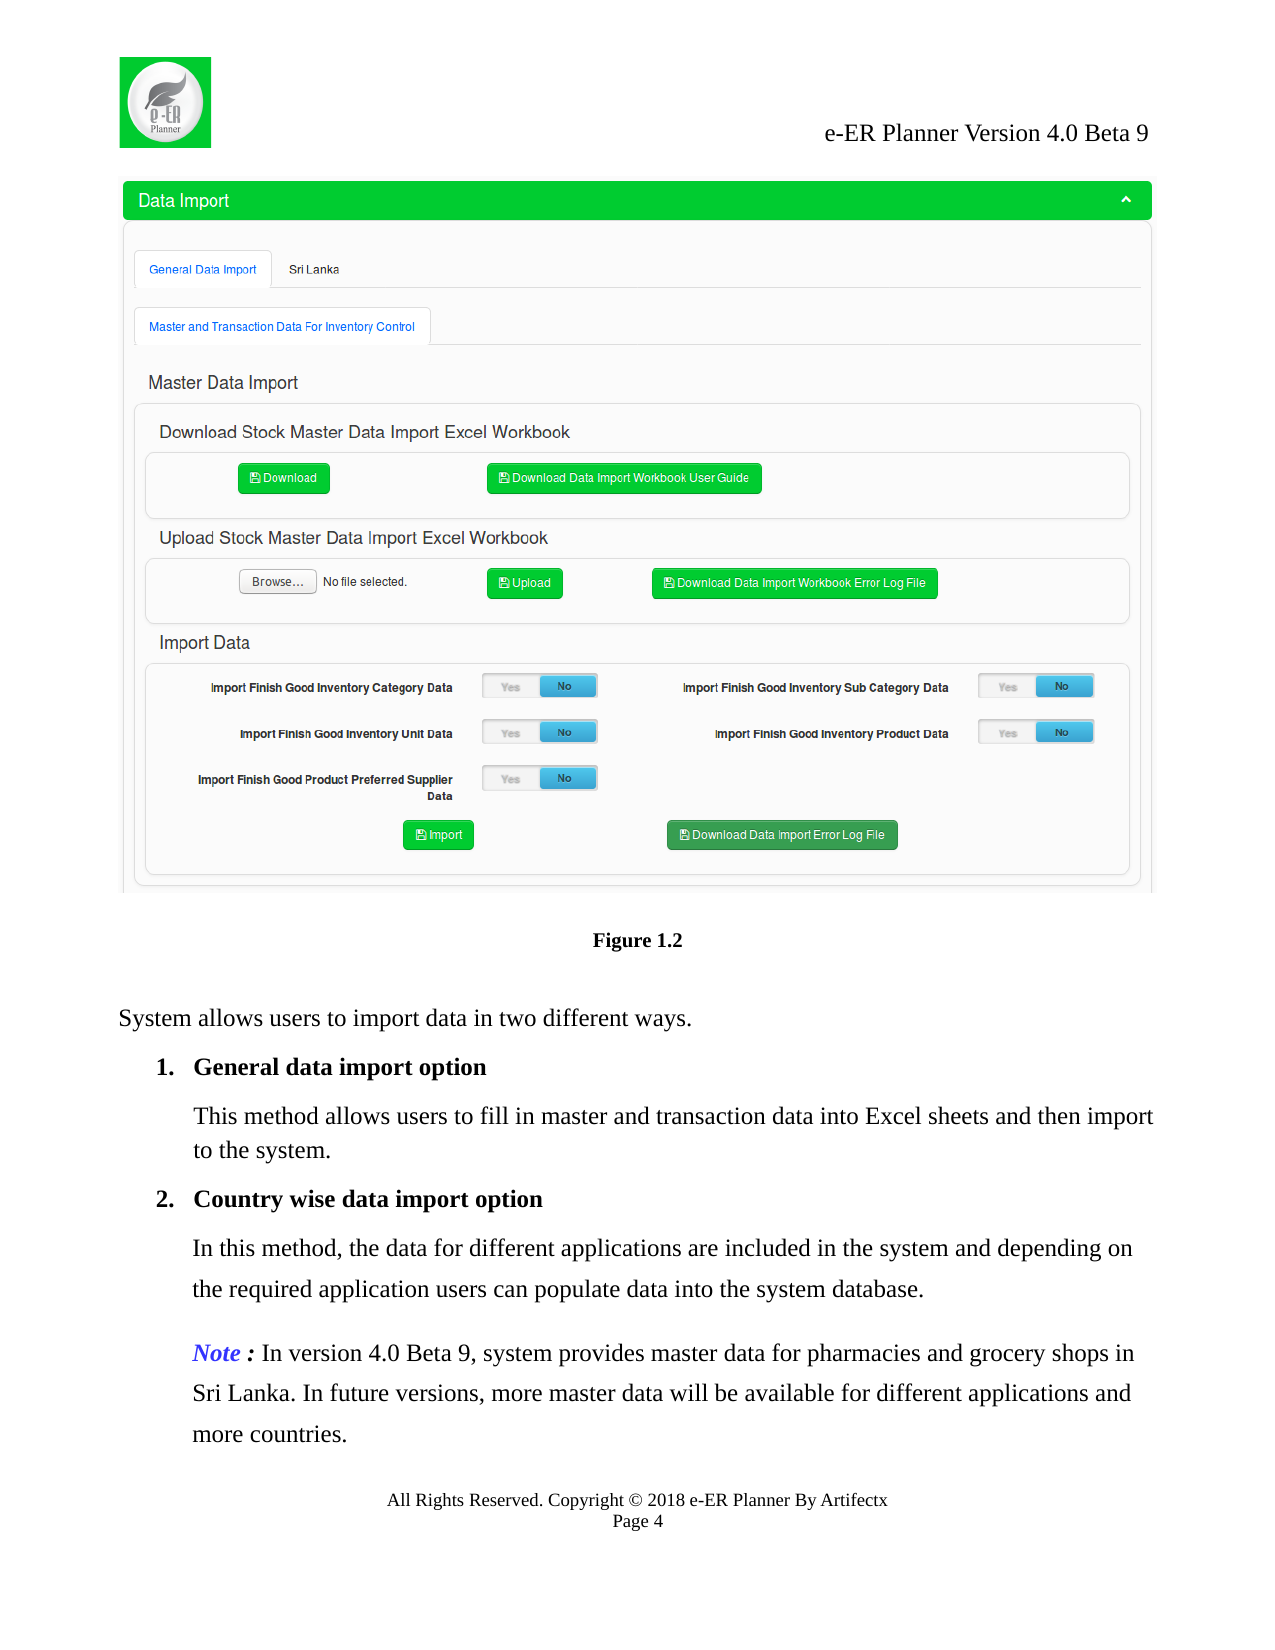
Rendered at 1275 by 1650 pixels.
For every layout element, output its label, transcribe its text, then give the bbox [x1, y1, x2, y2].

text In this method, the data for different applications are included in the system and depending on [118, 1233, 1157, 1262]
text the required application users can populate data into the system database. [118, 1274, 1157, 1303]
list Country wise data import option [156, 1184, 1157, 1213]
picture [118, 176, 1157, 893]
text Sri Lanka. In future versions, more master data will be available for different applications and [118, 1378, 1157, 1407]
text Note : In version 4.0 Beta 9, system provides master data for pharmacies and grocery shops in [118, 1338, 1157, 1366]
text Figure 1.2 [118, 927, 1157, 952]
text more countries. [118, 1419, 1157, 1447]
list This method allows users to fill in master and transaction data into Excel sheets and then import to the system. [156, 1101, 1157, 1164]
text System allows users to import data in two different ways. [118, 1003, 1157, 1031]
picture [119, 57, 212, 148]
list General data import option [156, 1052, 1157, 1081]
